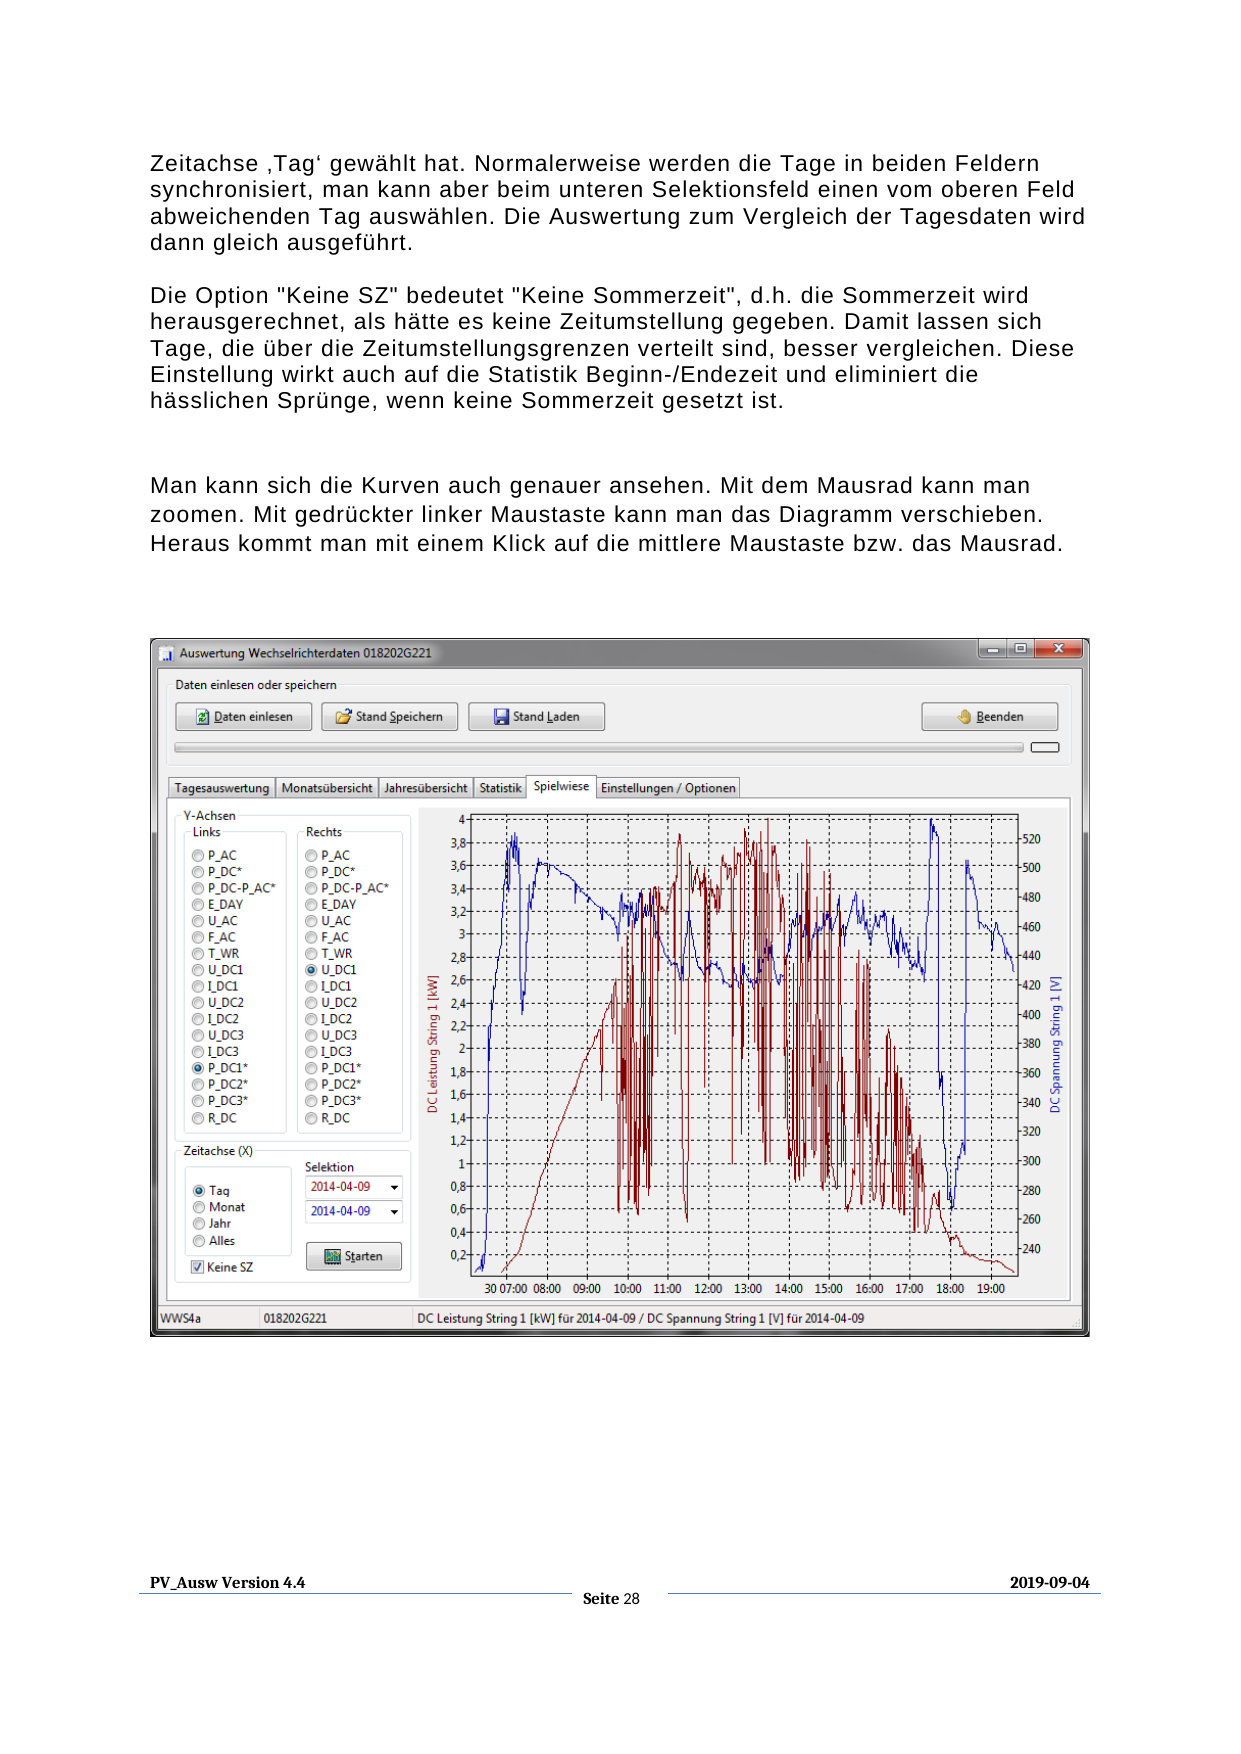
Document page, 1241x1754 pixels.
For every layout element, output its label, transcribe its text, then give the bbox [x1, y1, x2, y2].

text Man kann sich die Kurven auch genauer ansehen. Mit dem Mausrad kann man zoomen. Mit gedrückter linker Maustaste kann man das Diagramm verschieben. Heraus kommt man mit einem Klick auf die mittlere Maustaste bzw. das Mausrad. [150, 469, 1090, 557]
picture [150, 638, 1090, 1337]
text Die Option "Keine SZ" bedeutet "Keine Sommerzeit", d.h. die Sommerzeit wird herausgerechnet, als hätte es keine Zeitumstellung gegeben. Damit lassen sich Tage, die über die Zeitumstellungsgrenzen verteilt sind, besser vergleichen. Diese Einstellung wirkt auch auf die Statistik Beginn-/Endezeit und eliminiert die hässlichen Sprünge, wenn keine Sommerzeit gesetzt ist. [150, 282, 1090, 413]
text Zeitachse ‚Tag‘ gewählt hat. Normalerweise werden die Tage in beiden Feldern synchronisiert, man kann aber beim unteren Selektionsfeld einen vom oberen Feld abweichenden Tag auswählen. Die Auswertung zum Vergleich der Tagesdaten wird dann gleich ausgeführt. [150, 150, 1090, 255]
